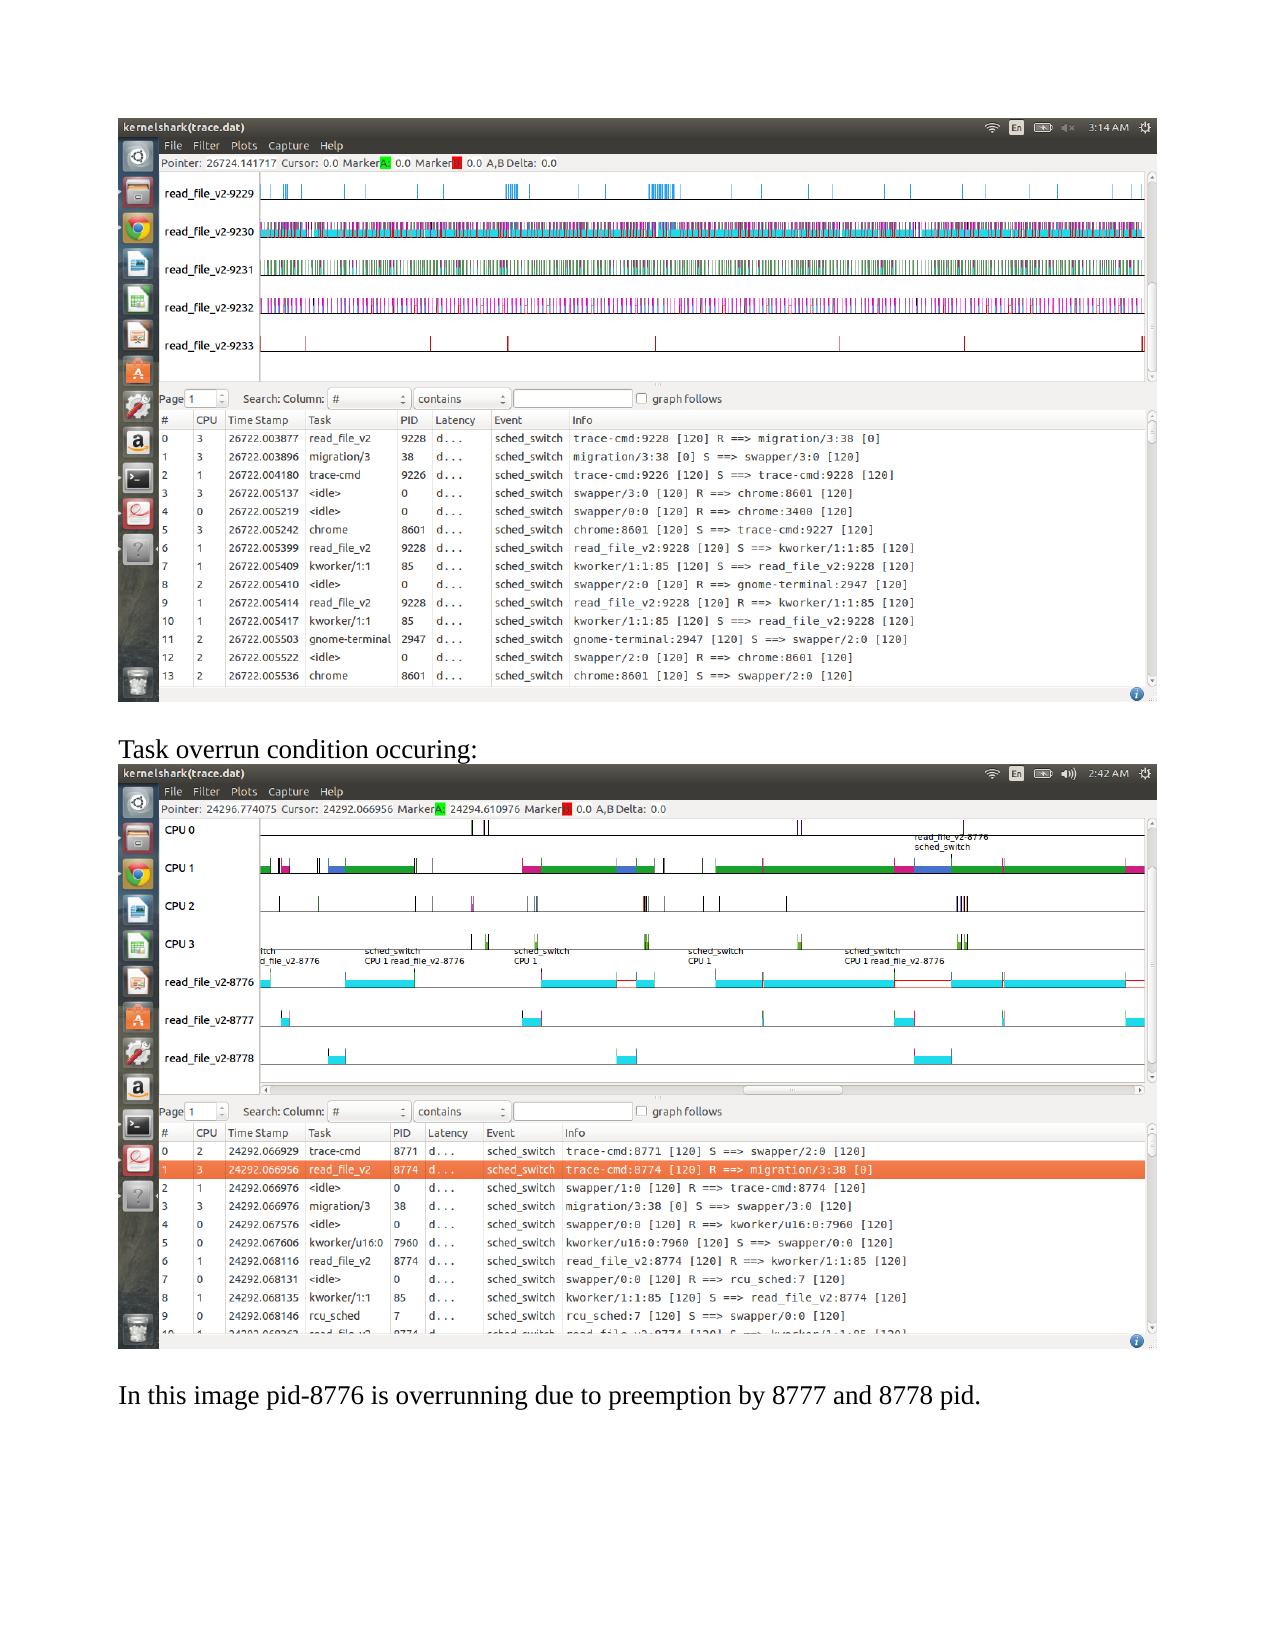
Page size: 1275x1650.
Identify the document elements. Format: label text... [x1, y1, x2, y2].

picture [118, 118, 1157, 702]
picture [118, 764, 1157, 1349]
text Task overrun condition occuring: [118, 733, 1157, 764]
text In this image pid-8776 is overrunning due to preemption by 8777 and 8778 pid. [118, 1379, 1157, 1411]
